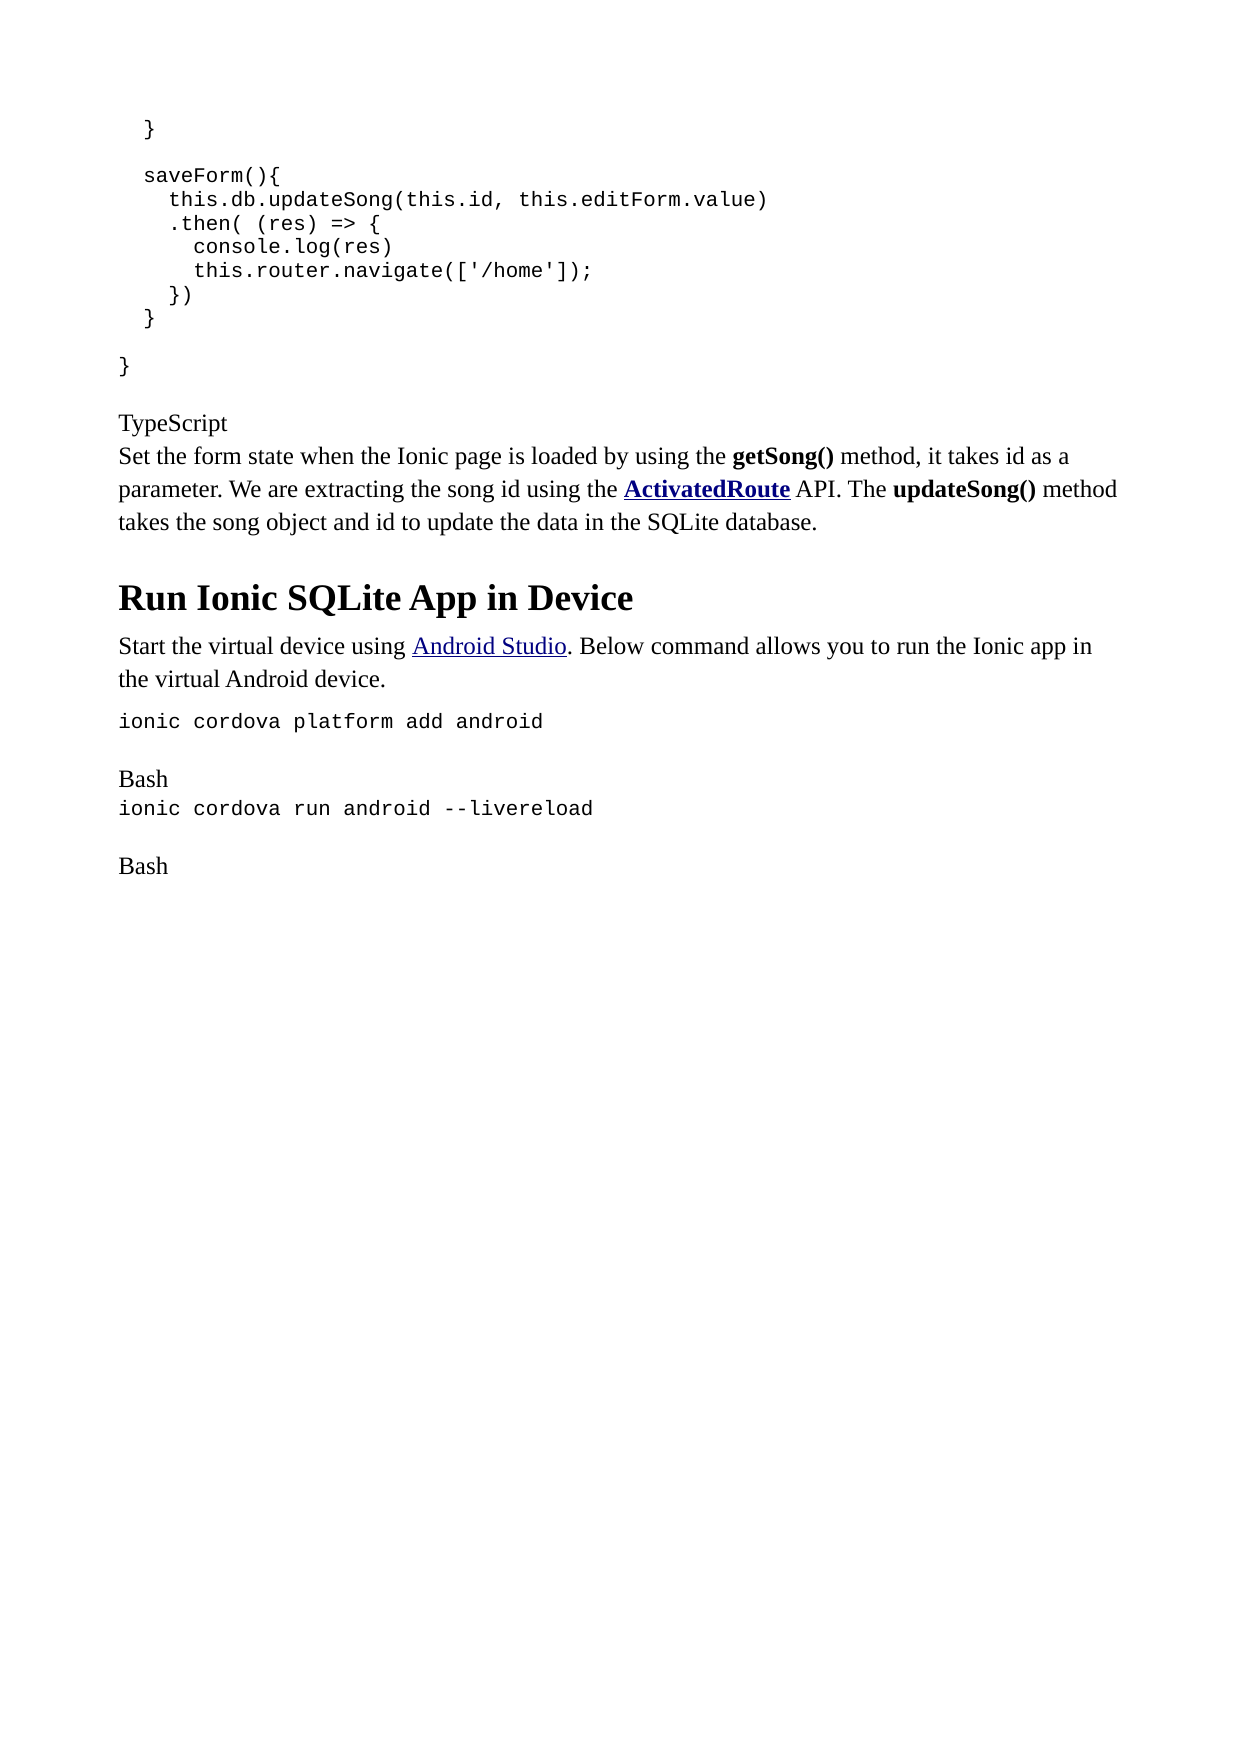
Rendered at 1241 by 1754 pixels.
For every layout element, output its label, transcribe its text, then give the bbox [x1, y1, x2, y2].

text }) [118, 284, 1122, 307]
subtitle Run Ionic SQLite App in Device [118, 575, 1122, 618]
text Start the virtual device using Android Studio. Below command allows you to run the Ionic app in the virtual Android device. [118, 631, 1122, 693]
text this.db.updateSong(this.id, this.editForm.value) [118, 189, 1122, 213]
text TypeScript [118, 408, 1122, 436]
text ionic cordova platform add android [118, 711, 1122, 735]
text } [118, 307, 1122, 331]
text Bash [118, 764, 1122, 793]
text saveForm(){ [118, 165, 1122, 189]
text Set the form state when the Ionic page is loaded by using the getSong() method, it takes id as a parameter. We are extracting the song id using the ActivatedRoute API. The updateSong() method takes the song object and id to update the data in the SQLite database. [118, 441, 1122, 536]
text console.log(res) [118, 236, 1122, 260]
text } [118, 118, 1122, 142]
text this.router.navigate(['/home']); [118, 260, 1122, 284]
text ionic cordova run android --livereload [118, 798, 1122, 821]
text .then( (res) => { [118, 213, 1122, 236]
text Bash [118, 851, 1122, 879]
text } [118, 354, 1122, 378]
